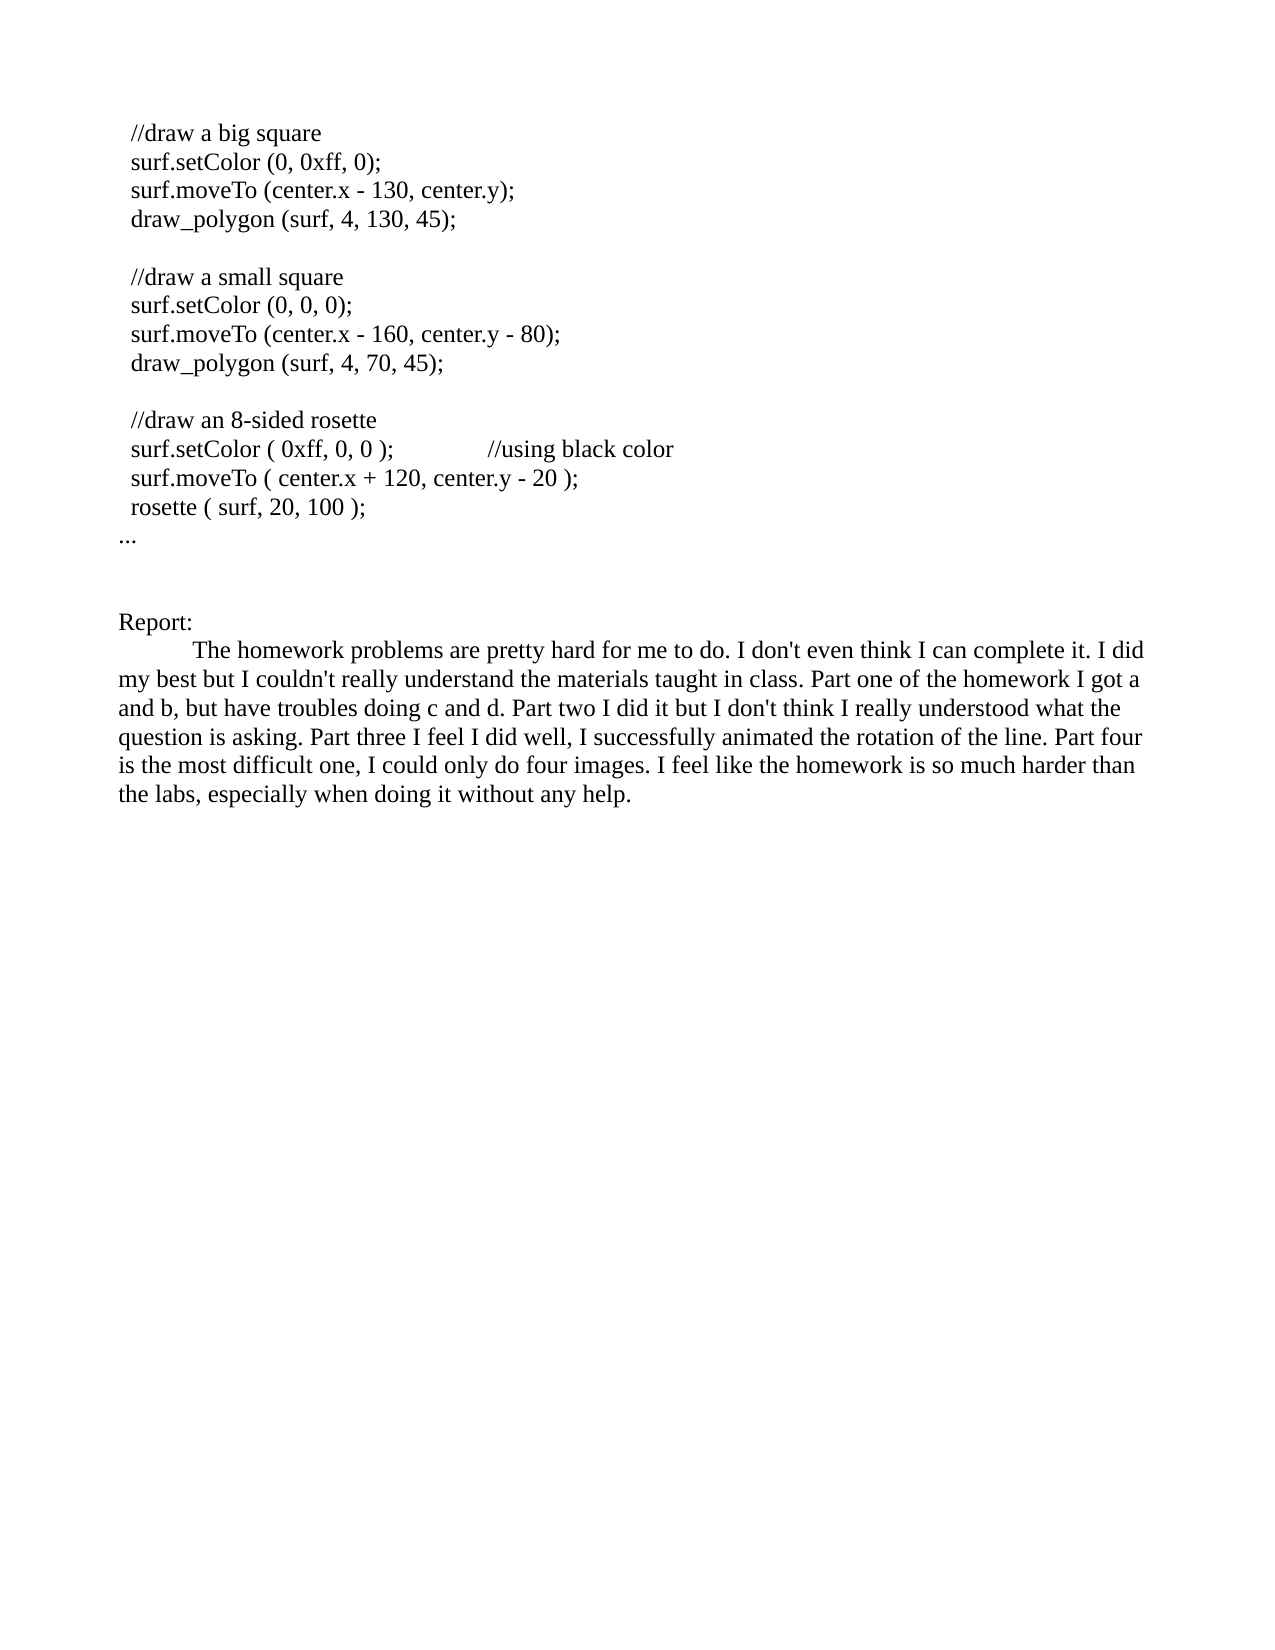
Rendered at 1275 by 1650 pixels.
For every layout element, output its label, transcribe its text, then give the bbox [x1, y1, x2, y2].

text ... [118, 521, 1157, 549]
text //draw a big square [118, 118, 1157, 147]
text //draw a small square [118, 262, 1157, 291]
text surf.moveTo (center.x - 130, center.y); [118, 176, 1157, 204]
text surf.setColor ( 0xff, 0, 0 ); //using black color [118, 434, 1157, 463]
text surf.moveTo (center.x - 160, center.y - 80); [118, 319, 1157, 348]
text //draw an 8-sided rosette [118, 406, 1157, 434]
text rosette ( surf, 20, 100 ); [118, 492, 1157, 521]
text draw_polygon (surf, 4, 130, 45); [118, 204, 1157, 233]
text surf.setColor (0, 0xff, 0); [118, 147, 1157, 176]
text draw_polygon (surf, 4, 70, 45); [118, 348, 1157, 377]
text Report: [118, 607, 1157, 636]
text The homework problems are pretty hard for me to do. I don't even think I can complete it. I did my best but I couldn't really understand the materials taught in class. Part one of the homework I got a and b, but have troubles doing c and d. Part two I did it but I don't think I really understood what the question is asking. Part three I feel I did well, I successfully animated the rotation of the line. Part four is the most difficult one, I could only do four images. I feel like the homework is so much harder than the labs, especially when doing it without any help. [118, 636, 1157, 808]
text surf.moveTo ( center.x + 120, center.y - 20 ); [118, 463, 1157, 492]
text surf.setColor (0, 0, 0); [118, 291, 1157, 319]
